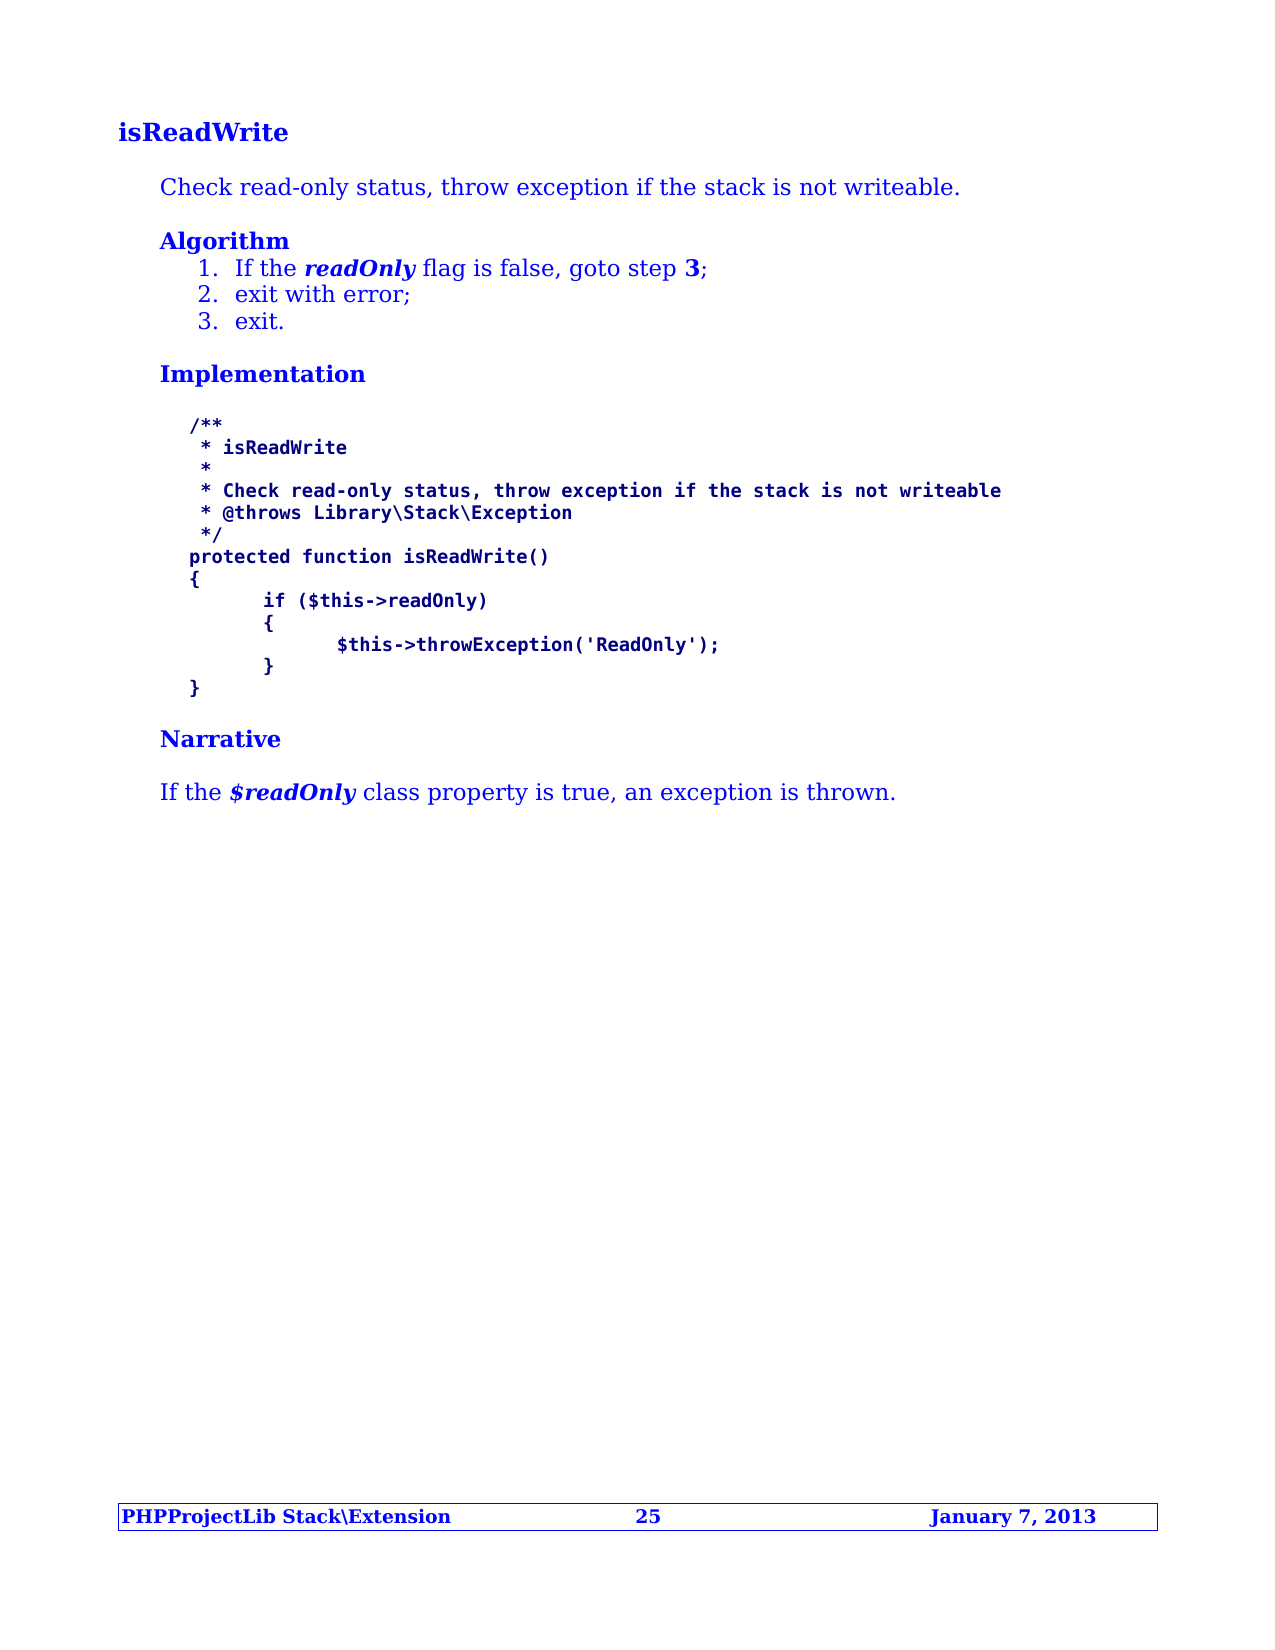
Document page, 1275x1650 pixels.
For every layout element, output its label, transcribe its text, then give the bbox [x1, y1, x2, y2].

text Algorithm [159, 227, 1157, 254]
list * Check read-only status, throw exception if the stack is not writeable [189, 481, 1157, 502]
list * [189, 459, 1157, 481]
text Check read-only status, throw exception if the stack is not writeable. [159, 174, 1157, 201]
list if ($this->readOnly) [189, 590, 1157, 612]
list $this->throwException('ReadOnly'); [189, 634, 1157, 656]
list { [189, 612, 1157, 634]
list } [189, 656, 1157, 677]
list */ [189, 524, 1157, 546]
list exit with error; [197, 281, 1157, 308]
list { [189, 568, 1157, 590]
text Implementation [159, 361, 1157, 388]
list * @throws Library\Stack\Exception [189, 502, 1157, 524]
text If the $readOnly class property is true, an exception is thrown. [159, 779, 1157, 806]
list protected function isReadWrite() [189, 546, 1157, 568]
list If the readOnly flag is false, goto step 3; [197, 254, 1157, 281]
list /** [189, 415, 1157, 437]
text Narrative [159, 726, 1157, 753]
title isReadWrite [118, 118, 1157, 147]
list * isReadWrite [189, 437, 1157, 459]
list exit. [197, 308, 1157, 335]
list } [189, 677, 1157, 699]
